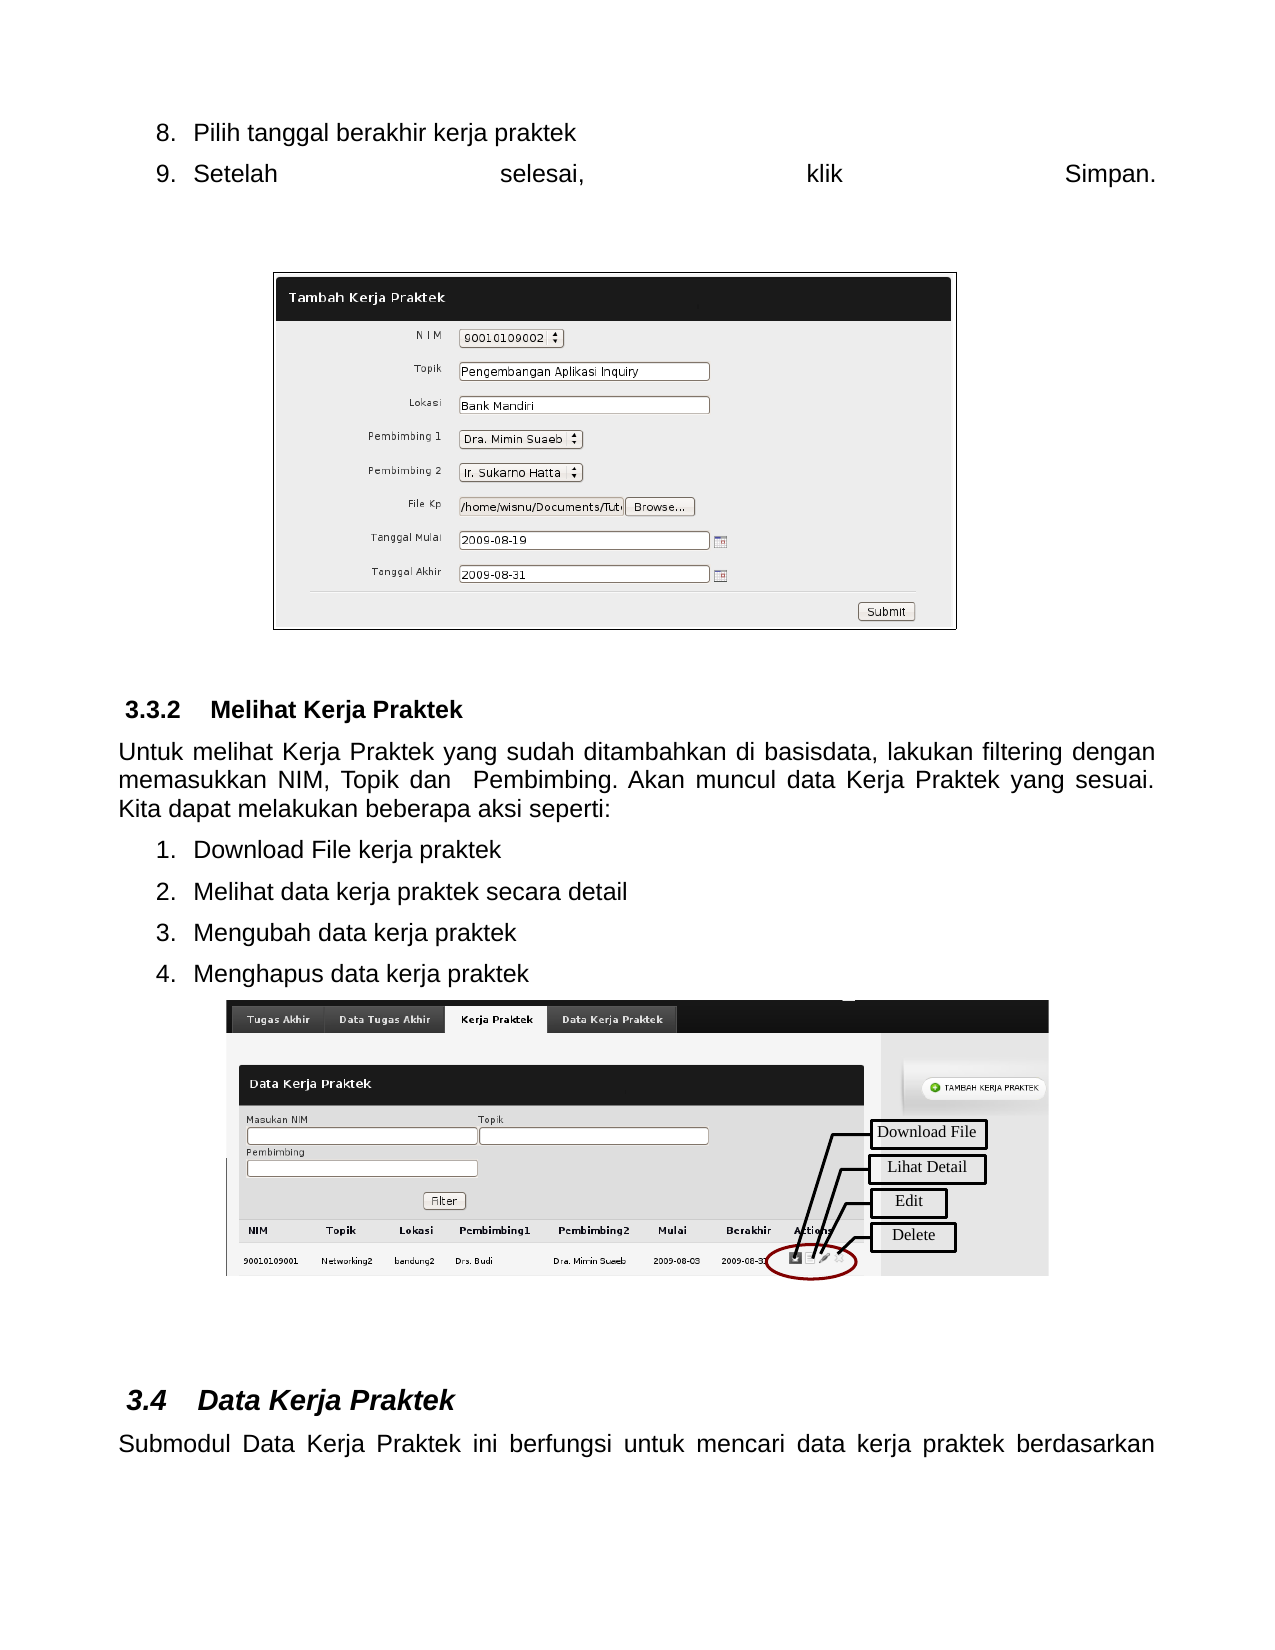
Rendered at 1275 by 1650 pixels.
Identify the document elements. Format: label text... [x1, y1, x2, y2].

picture [873, 1225, 954, 1250]
list Melihat data kerja praktek secara detail [156, 877, 1157, 906]
text Untuk melihat Kerja Praktek yang sudah ditambahkan di basisdata, lakukan filtering dengan memasukkan NIM, Topik dan Pembimbing. Akan muncul data Kerja Praktek yang sesuai. Kita dapat melakukan beberapa aksi seperti: [118, 737, 1157, 823]
picture [873, 1122, 985, 1147]
text Submodul Data Kerja Praktek ini berfungsi untuk mencari data kerja praktek berdasarkan [118, 1429, 1157, 1458]
list Mengubah data kerja praktek [156, 918, 1157, 947]
picture [769, 1247, 854, 1276]
subtitle Melihat Kerja Praktek [118, 696, 1157, 724]
list Setelah selesai, klik Simpan. [156, 159, 1157, 217]
list Download File kerja praktek [156, 836, 1157, 864]
picture [873, 1191, 945, 1216]
picture [226, 1000, 1049, 1276]
picture [276, 274, 953, 627]
picture [871, 1157, 984, 1182]
list Menghapus data kerja praktek [156, 959, 1157, 988]
subtitle Data Kerja Praktek [118, 1383, 1157, 1416]
list Pilih tanggal berakhir kerja praktek [156, 118, 1157, 147]
